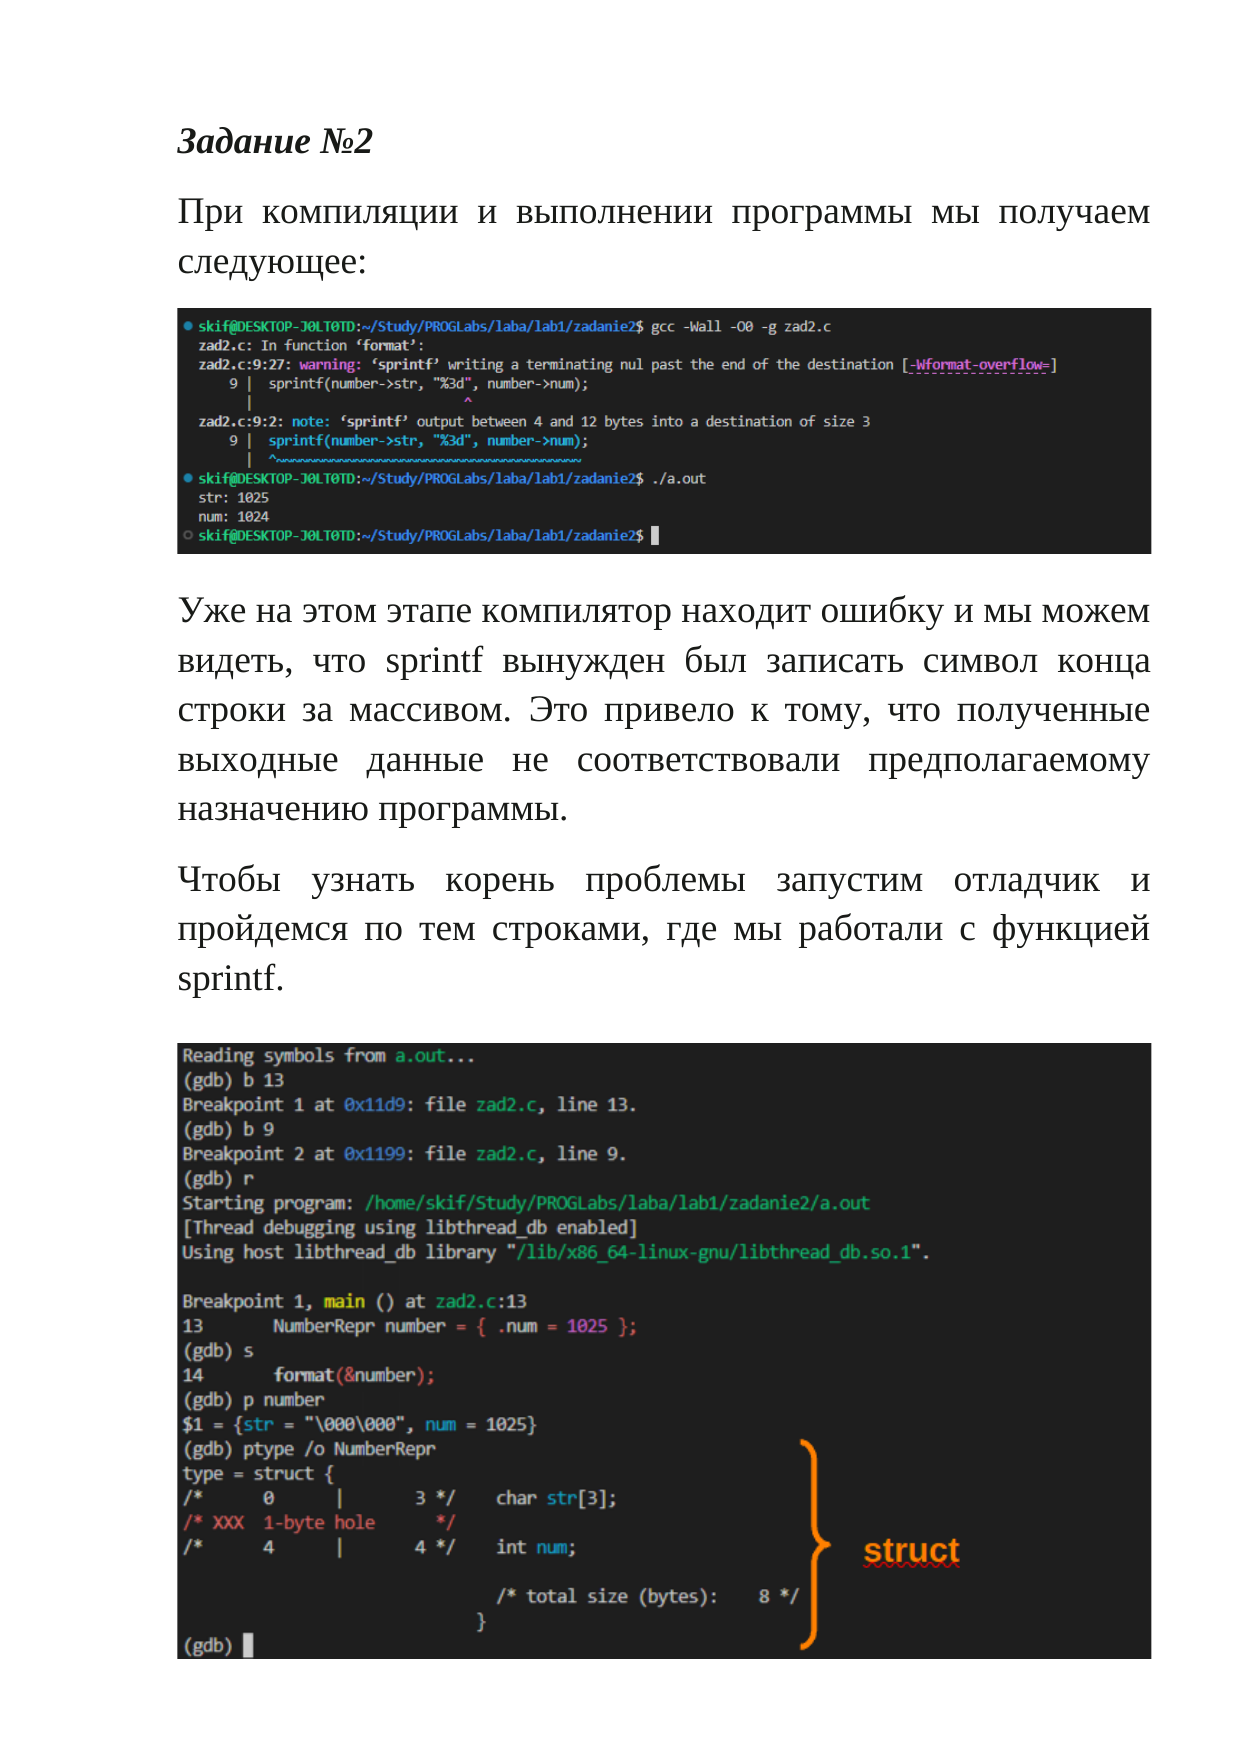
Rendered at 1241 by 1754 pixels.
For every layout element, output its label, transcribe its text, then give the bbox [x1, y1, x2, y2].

text При компиляции и выполнении программы мы получаем следующее: [177, 188, 1152, 281]
picture [177, 308, 1152, 554]
text Чтобы узнать корень проблемы запустим отладчик и пройдемся по тем строками, где мы работали с функцией sprintf. [177, 856, 1152, 998]
text Задание №2 [177, 118, 1152, 161]
picture [177, 1043, 1152, 1659]
text Уже на этом этапе компилятор находит ошибку и мы можем видеть, что sprintf вынужден был записать символ конца строки за массивом. Это привело к тому, что полученные выходные данные не соответствовали предполагаемому назначению программы. [177, 554, 1152, 829]
